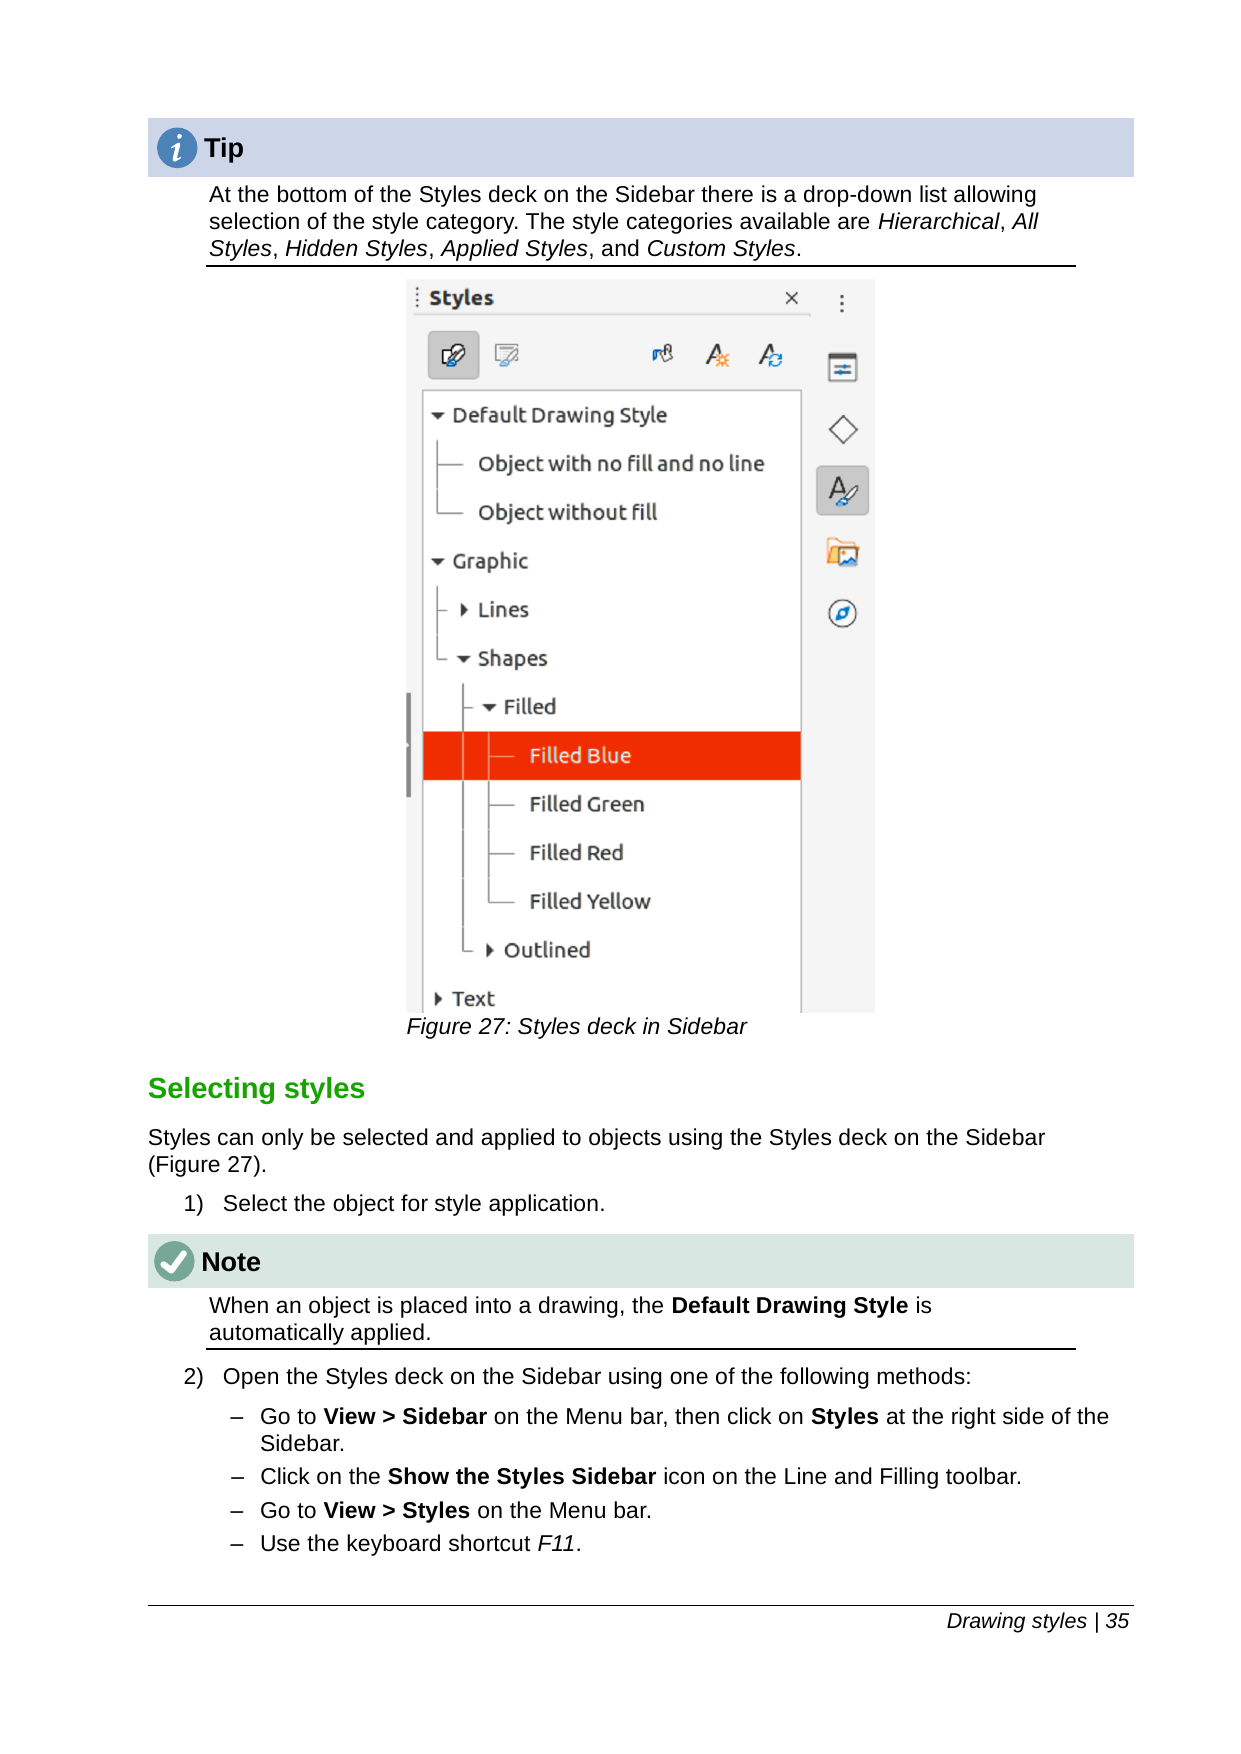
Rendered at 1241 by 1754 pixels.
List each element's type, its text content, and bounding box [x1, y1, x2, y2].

subtitle Note [148, 1234, 1134, 1288]
list Go to View > Sidebar on the Menu bar, then click on Styles at the right side of the Sidebar. [230, 1402, 1134, 1456]
list Go to View > Styles on the Menu bar. [230, 1496, 1134, 1523]
text At the bottom of the Styles deck on the Sidebar there is a drop-down list allowing selection of the style category. The style categories available are Hierarchical, All Styles, Hidden Styles, Applied Styles, and Custom Styles. [206, 177, 1076, 265]
subtitle Tip [148, 118, 1134, 177]
list Click on the Show the Styles Sidebar icon on the Line and Filling toolbar. [231, 1463, 1134, 1490]
list Open the Styles deck on the Sidebar using one of the following methods: [204, 1363, 1134, 1390]
picture [406, 279, 876, 1013]
text Styles can only be selected and applied to objects using the Styles deck on the Sidebar (Figure 27). [148, 1123, 1134, 1177]
list Use the keyboard shortcut F11. [230, 1529, 1134, 1556]
subtitle Selecting styles [148, 1071, 1134, 1104]
text When an object is placed into a drawing, the Default Drawing Style is automatically applied. [206, 1288, 1076, 1348]
text Figure 27: Styles deck in Sidebar [406, 1013, 875, 1039]
list Select the object for style application. [204, 1190, 1134, 1217]
